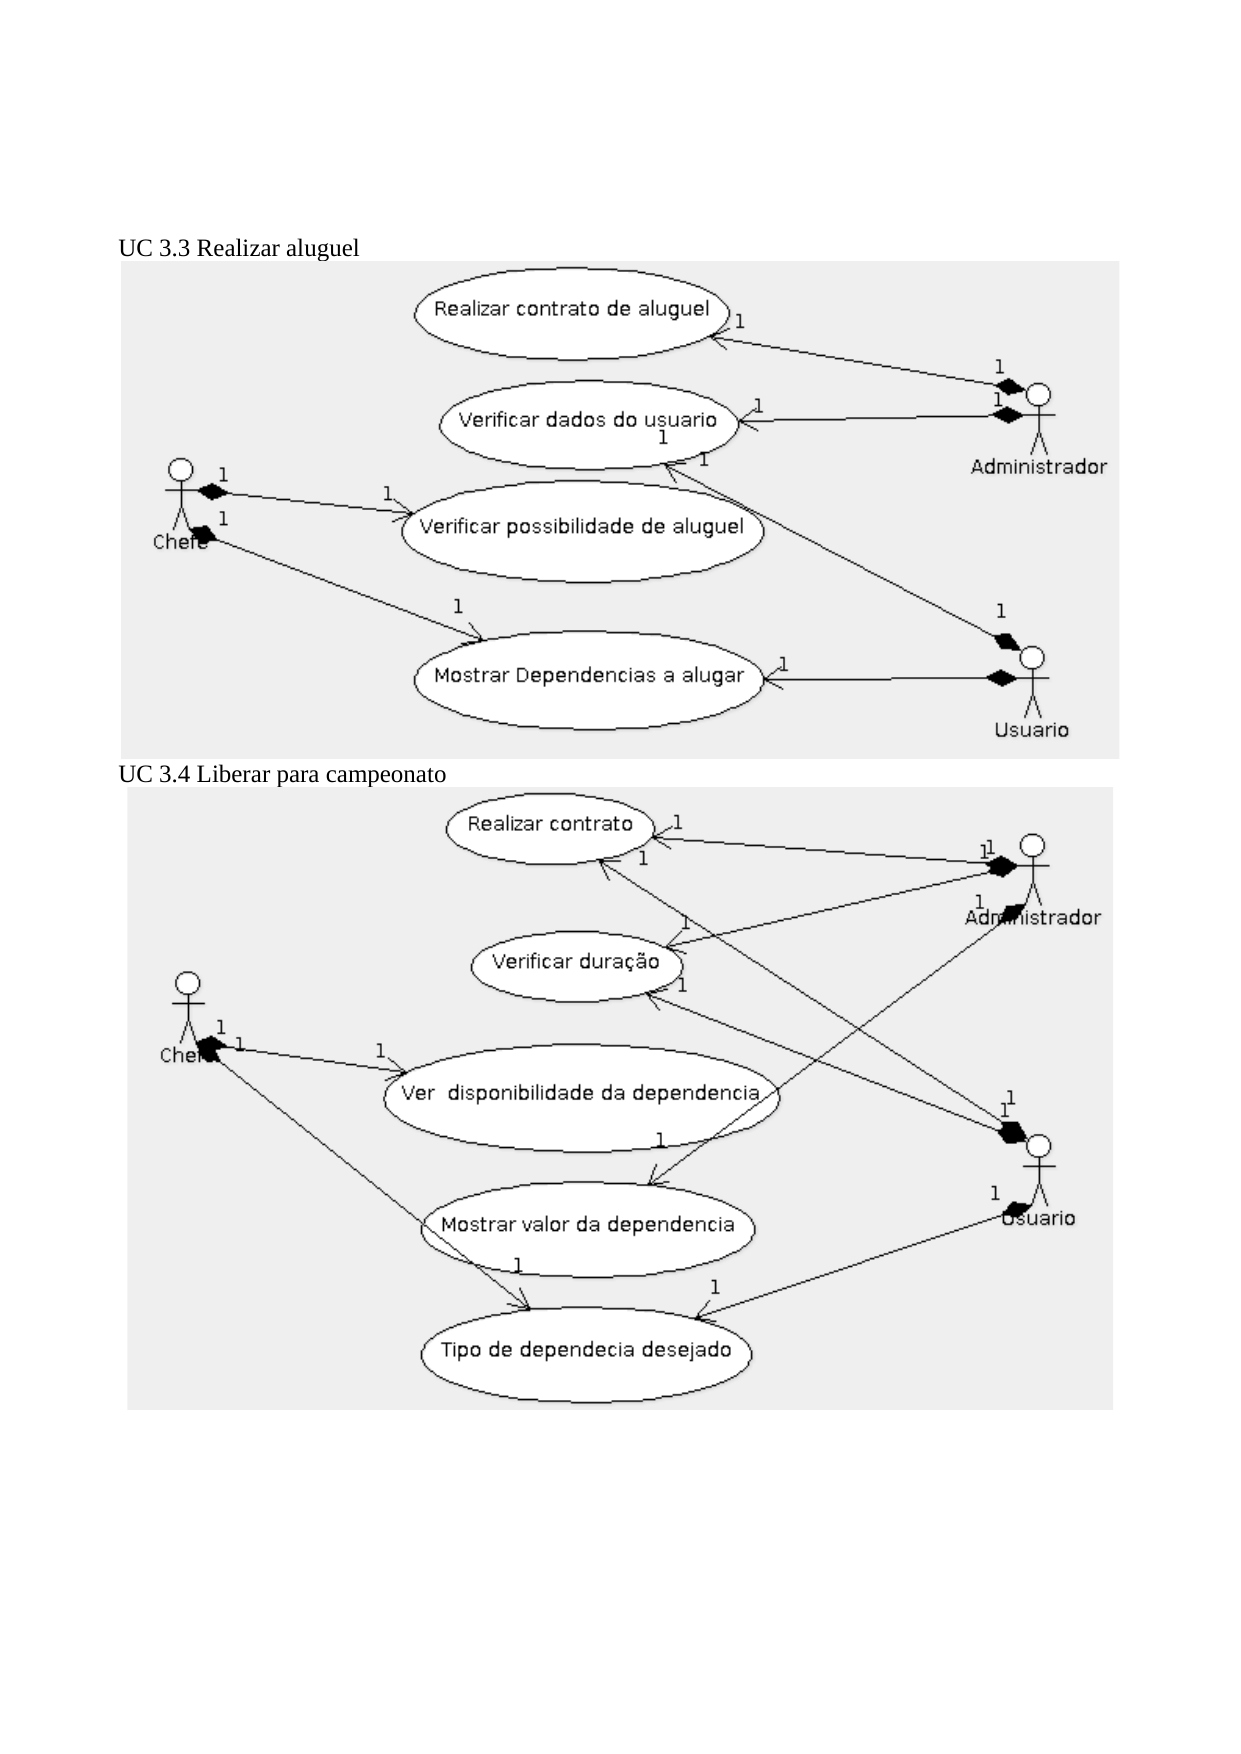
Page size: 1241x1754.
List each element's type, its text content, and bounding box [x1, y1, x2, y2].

picture [127, 787, 1114, 1410]
text UC 3.4 Liberar para campeonato [118, 262, 1122, 787]
text UC 3.3 Realizar aluguel [118, 233, 1122, 262]
picture [121, 261, 1120, 759]
